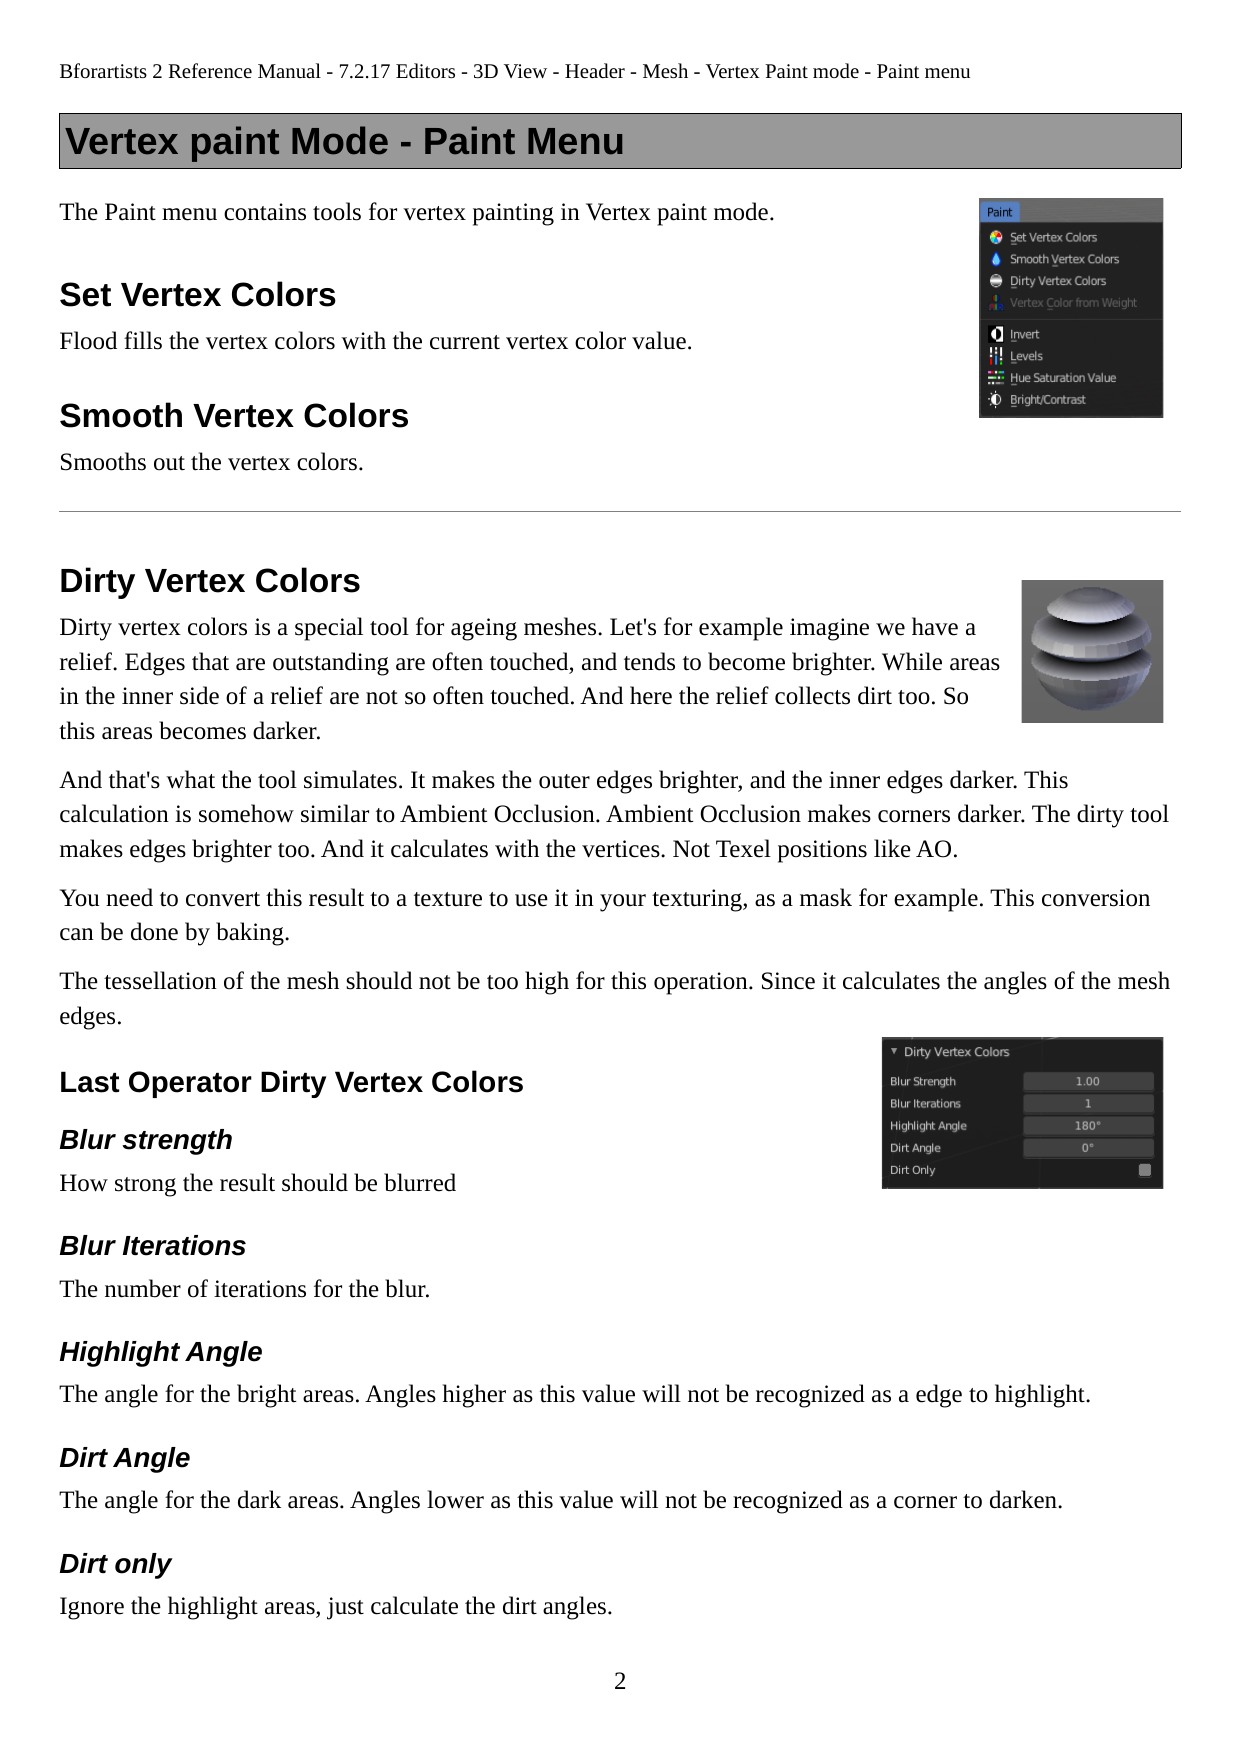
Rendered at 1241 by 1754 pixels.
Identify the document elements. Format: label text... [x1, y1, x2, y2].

text You need to convert this result to a texture to use it in your texturing, as a mask for example. This conversion can be done by baking. [59, 883, 1181, 946]
text The angle for the bright areas. Angles higher as this value will not be recognized as a edge to highlight. [59, 1379, 1181, 1408]
text And that's what the tool simulates. It makes the outer edges brighter, and the inner edges darker. This calculation is somehow similar to Ambient Occlusion. Ambient Occlusion makes corners darker. The dirty tool makes edges brighter too. And it calculates with the vertices. Not Texel positions like AO. [59, 765, 1181, 863]
picture [1021, 580, 1164, 723]
text How strong the result should be blurred [59, 1168, 1181, 1196]
text The tessellation of the mesh should not be too high for this operation. Since it calculates the angles of the mesh edges. [59, 966, 1181, 1030]
text The angle for the dark areas. Angles lower as this value will not be recognized as a corner to darken. [59, 1486, 1181, 1514]
picture [881, 1037, 1164, 1189]
text Smooths out the vertex colors. [59, 447, 1181, 476]
subtitle [1164, 275, 1181, 314]
text The number of iterations for the blur. [59, 1274, 1181, 1302]
text Flood fills the vertex colors with the current vertex color value. [59, 326, 979, 355]
subtitle Blur strength [59, 1123, 881, 1155]
subtitle Dirty Vertex Colors [59, 561, 1181, 600]
text The Paint menu contains tools for vertex painting in Vertex paint mode. [59, 197, 1181, 225]
subtitle Set Vertex Colors [59, 275, 979, 314]
subtitle Smooth Vertex Colors [59, 396, 1181, 435]
subtitle [1164, 1123, 1181, 1155]
subtitle Last Operator Dirty Vertex Colors [59, 1064, 881, 1098]
subtitle Highlight Angle [59, 1335, 1181, 1367]
subtitle Dirt Angle [59, 1441, 1181, 1473]
text Ignore the highlight areas, just calculate the dirt angles. [59, 1591, 1181, 1620]
subtitle Blur Iterations [59, 1229, 1181, 1261]
subtitle Dirt only [59, 1547, 1181, 1579]
table_header Vertex paint Mode - Paint Menu [60, 114, 1181, 168]
text Dirty vertex colors is a special tool for ageing meshes. Let's for example imagine we have a relief. Edges that are outstanding are often touched, and tends to become brighter. While areas in the inner side of a relief are not so often touched. And here the relief collects dirt too. So this areas becomes darker. [59, 612, 1181, 744]
picture [979, 198, 1164, 418]
